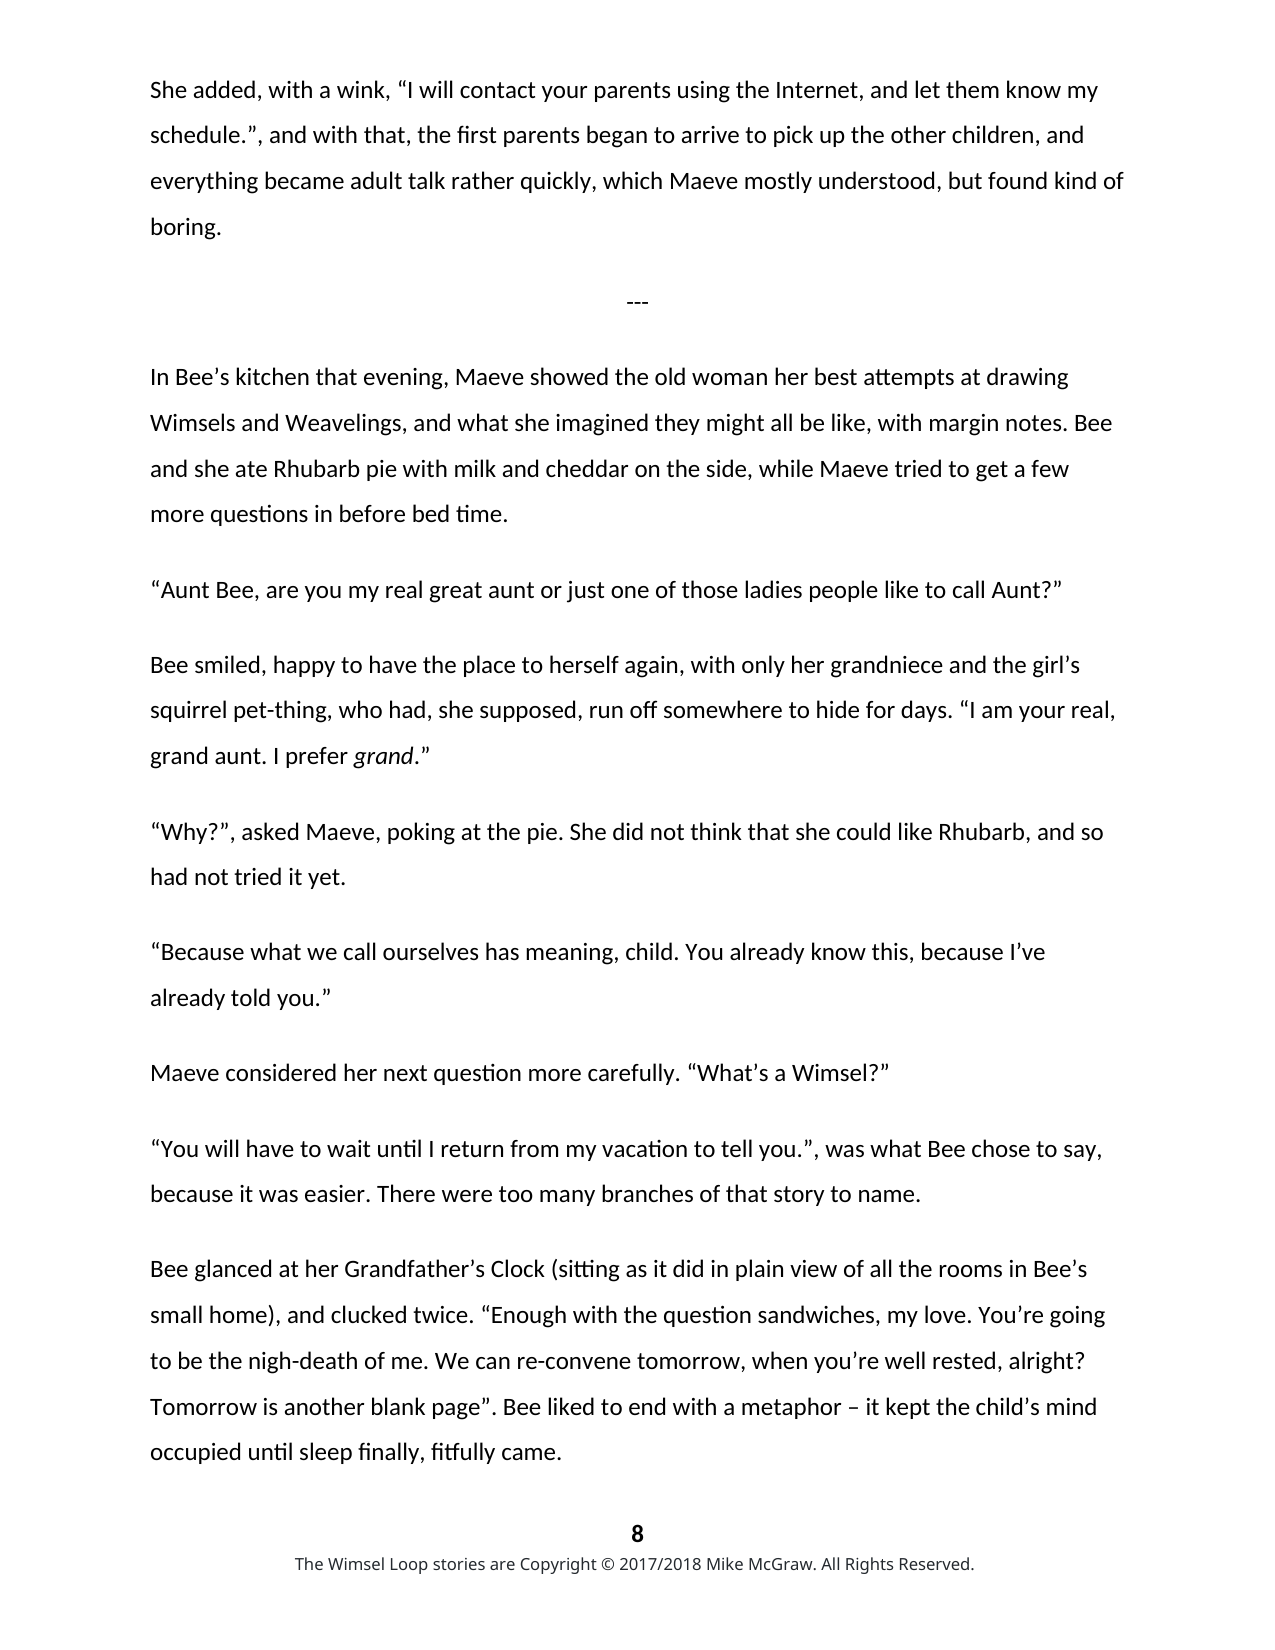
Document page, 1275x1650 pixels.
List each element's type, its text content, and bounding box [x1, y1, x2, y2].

text “Why?”, asked Maeve, poking at the pie. She did not think that she could like Rhubarb, and so had not tried it yet. [150, 816, 1125, 892]
text In Bee’s kitchen that evening, Maeve showed the old woman her best attempts at drawing Wimsels and Weavelings, and what she imagined they might all be like, with margin notes. Bee and she ate Rhubarb pie with milk and cheddar on the side, while Maeve tried to get a few more questions in before bed time. [150, 361, 1125, 529]
text She added, with a wink, “I will contact your parents using the Internet, and let them know my schedule.”, and with that, the first parents began to arrive to pick up the other children, and everything became adult talk rather quickly, which Maeve mostly understood, but found kind of boring. [150, 74, 1125, 241]
text “You will have to wait until I return from my vacation to tell you.”, was what Bee chose to say, because it was easier. There were too many branches of that story to name. [150, 1133, 1125, 1209]
text --- [150, 286, 1125, 317]
text Bee glanced at her Grandfather’s Clock (sitting as it did in plain view of all the rooms in Bee’s small home), and clucked twice. “Enough with the question sandwiches, my love. You’re going to be the nigh-death of me. We can re-convene tomorrow, when you’re well rested, alright? Tomorrow is another blank page”. Bee liked to end with a metaphor – it kept the child’s mind occupied until sleep finally, fitfully came. [150, 1254, 1125, 1467]
text “Because what we call ourselves has meaning, child. You already know this, because I’ve already told you.” [150, 937, 1125, 1013]
text Maeve considered her next question more carefully. “What’s a Wimsel?” [150, 1057, 1125, 1088]
text “Aunt Bee, are you my real great aunt or just one of those ladies people like to call Aunt?” [150, 574, 1125, 604]
text Bee smiled, happy to have the place to herself again, with only her grandniece and the girl’s squirrel pet-thing, who had, she supposed, run off somewhere to hide for days. “I am your real, grand aunt. I prefer grand.” [150, 649, 1125, 771]
